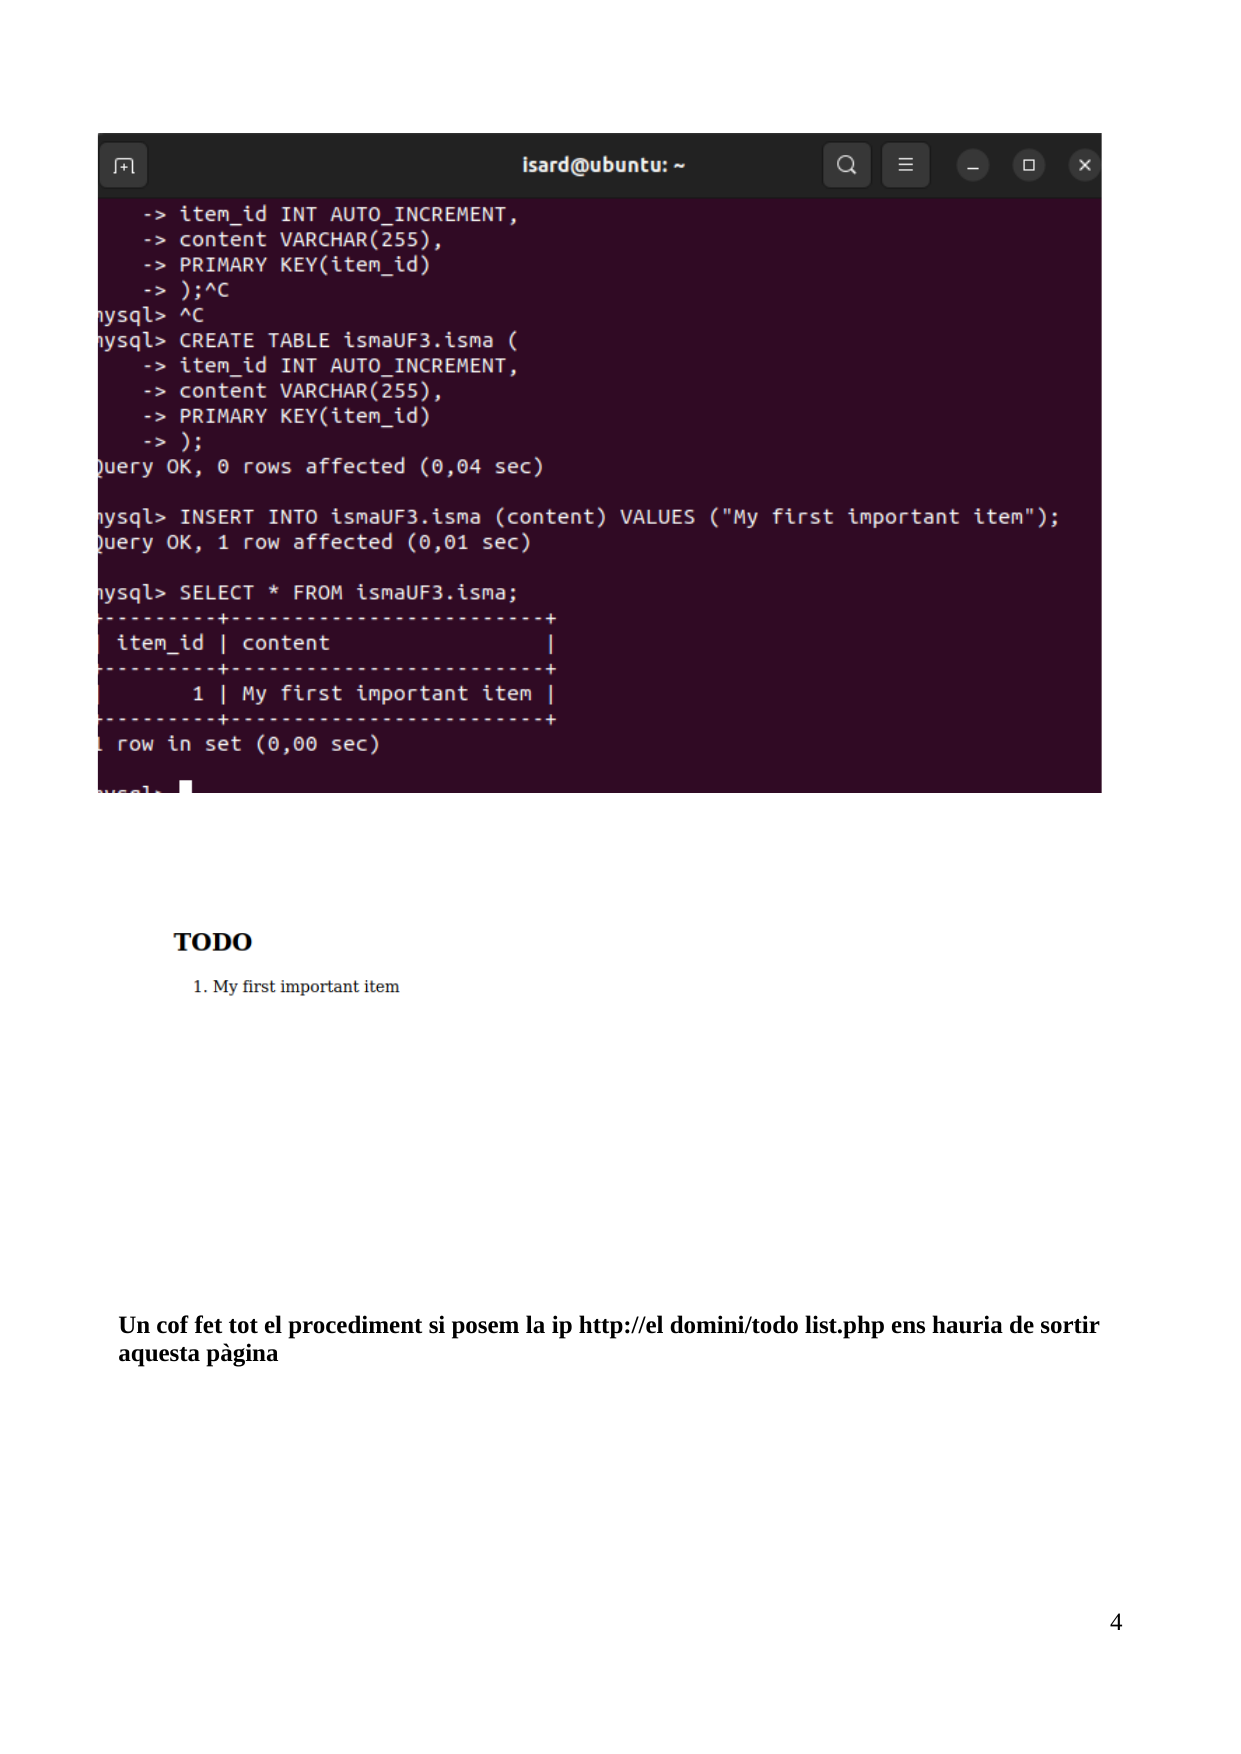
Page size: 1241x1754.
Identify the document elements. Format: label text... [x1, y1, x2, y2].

picture [97, 133, 1102, 793]
text Un cof fet tot el procediment si posem la ip http://el domini/todo list.php ens hauria de sortir aquesta pàgina [118, 1310, 1122, 1367]
